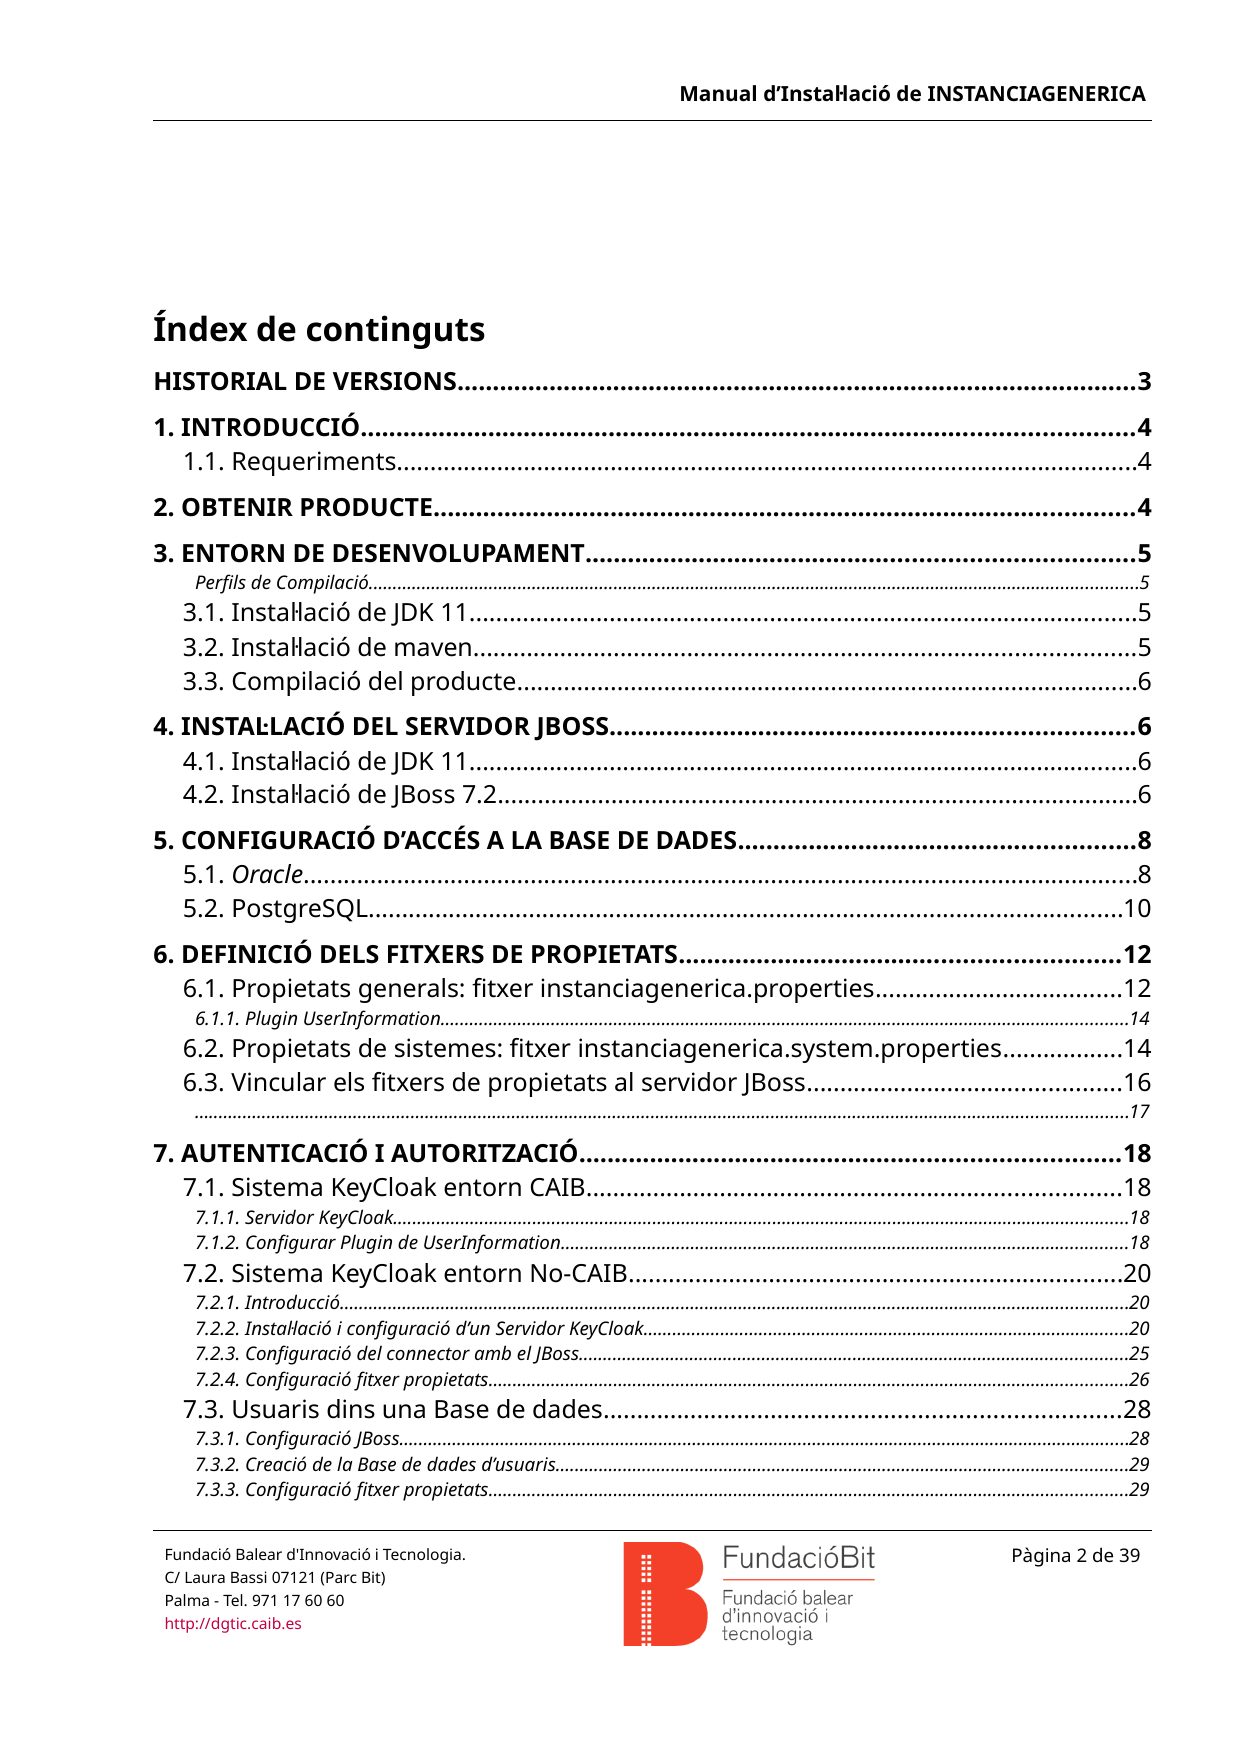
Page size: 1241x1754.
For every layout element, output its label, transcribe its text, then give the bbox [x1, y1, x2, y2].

text 7.2.1. Introducció 20 [195, 1289, 1152, 1315]
text 4.1. Instal·lació de JDK 11 6 [183, 743, 1152, 777]
text 7.2.4. Configuració fitxer propietats 26 [195, 1366, 1152, 1391]
text Historial de versions 3 [153, 364, 1152, 398]
text 7. Autenticació i Autorització 18 [153, 1136, 1152, 1170]
text 7.2.2. Instal·lació i configuració d’un Servidor KeyCloak 20 [195, 1315, 1152, 1340]
text 3. Entorn de desenvolupament 5 [153, 536, 1152, 569]
text 7.3.3. Configuració fitxer propietats 29 [195, 1476, 1152, 1502]
text 7.2.3. Configuració del connector amb el JBoss 25 [195, 1340, 1152, 1366]
subtitle Índex de continguts [153, 306, 1152, 352]
text 7.1.1. Servidor KeyCloak 18 [195, 1204, 1152, 1230]
text 7.3.2. Creació de la Base de dades d’usuaris 29 [195, 1451, 1152, 1476]
text 6.3. Vincular els fitxers de propietats al servidor JBoss 16 [183, 1065, 1152, 1099]
text 6.1.1. Plugin UserInformation 14 [195, 1005, 1152, 1031]
text 6.1. Propietats generals: fitxer instanciagenerica.properties 12 [183, 971, 1152, 1005]
text 5. Configuració d’accés a la Base de Dades 8 [153, 823, 1152, 857]
text 6.2. Propietats de sistemes: fitxer instanciagenerica.system.properties 14 [183, 1031, 1152, 1065]
text 5.1. Oracle 8 [183, 857, 1152, 891]
text 1. Introducció 4 [153, 410, 1152, 444]
picture [623, 1542, 875, 1646]
text 2. Obtenir producte 4 [153, 490, 1152, 524]
text 4. Instal·lació del Servidor JBOSS 6 [153, 709, 1152, 743]
text 7.3. Usuaris dins una Base de dades 28 [183, 1391, 1152, 1425]
text 6. Definició dels fitxers de propietats 12 [153, 937, 1152, 971]
text 7.2. Sistema KeyCloak entorn No-CAIB 20 [183, 1255, 1152, 1289]
text 3.1. Instal·lació de JDK 11 5 [183, 595, 1152, 629]
text 5.2. PostgreSQL 10 [183, 891, 1152, 925]
text 3.3. Compilació del producte 6 [183, 663, 1152, 697]
text 1.1. Requeriments 4 [183, 444, 1152, 478]
text 4.2. Instal·lació de JBoss 7.2 6 [183, 777, 1152, 811]
text 7.1.2. Configurar Plugin de UserInformation 18 [195, 1230, 1152, 1255]
text ... 17 [195, 1099, 1152, 1124]
text 7.1. Sistema KeyCloak entorn CAIB 18 [183, 1170, 1152, 1204]
text Perfils de Compilació 5 [195, 569, 1152, 595]
text 7.3.1. Configuració JBoss 28 [195, 1425, 1152, 1451]
text 3.2. Instal·lació de maven 5 [183, 629, 1152, 663]
